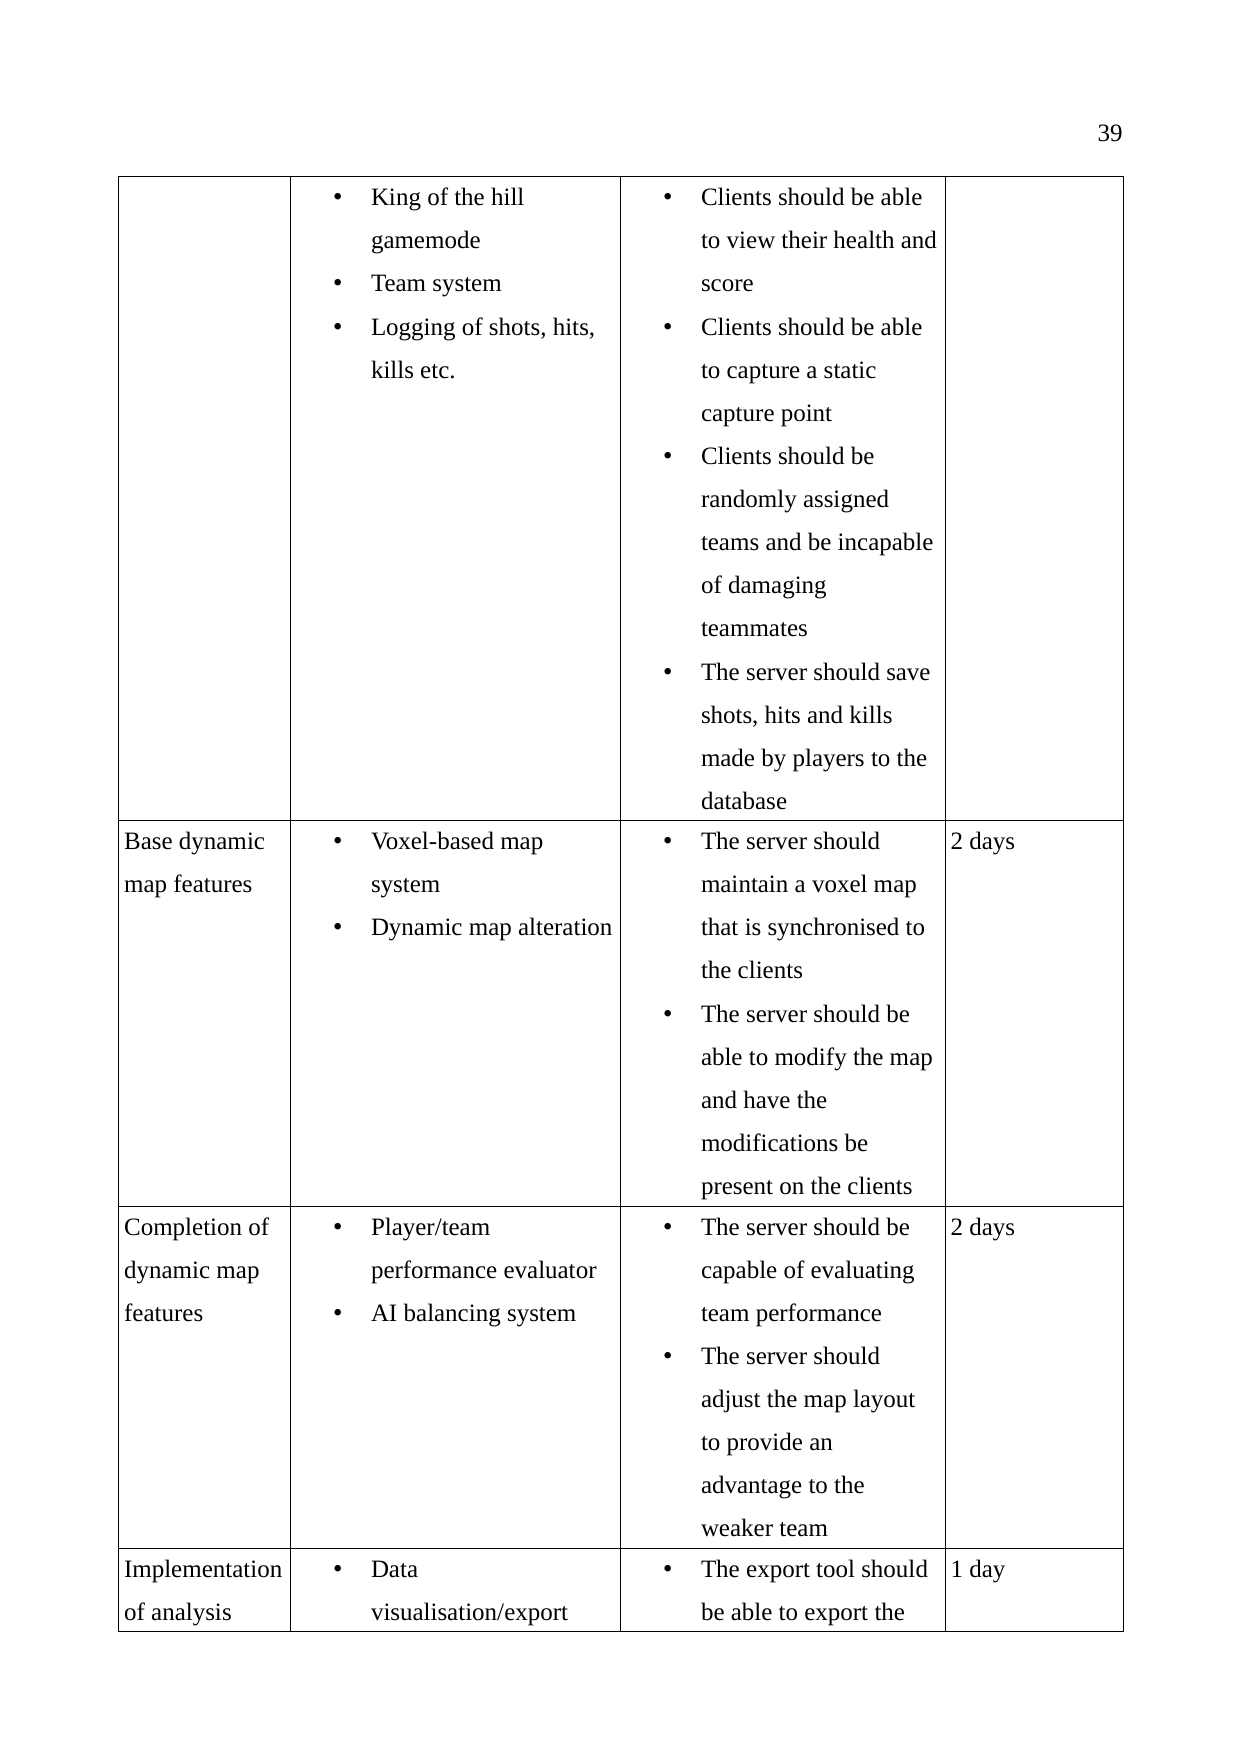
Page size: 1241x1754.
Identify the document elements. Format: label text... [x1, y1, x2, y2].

table_cell 1 day [946, 1549, 1123, 1631]
table_cell The server should maintain a voxel map that is synchronised to the clients The server should be able to modify the map and have the modifications be present on the clients [621, 821, 945, 1206]
table_cell The server should be capable of evaluating team performance The server should adjust the map layout to provide an advantage to the weaker team [621, 1207, 945, 1548]
table_cell Implementation of analysis [119, 1549, 290, 1631]
table_cell 2 days [946, 1207, 1123, 1548]
table_cell The export tool should be able to export the [621, 1549, 945, 1631]
table_cell [119, 177, 290, 820]
table_cell Completion of dynamic map features [119, 1207, 290, 1548]
table_cell Base dynamic map features [119, 821, 290, 1206]
table_cell [946, 177, 1123, 820]
table_cell 2 days [946, 821, 1123, 1206]
table_cell Weapons Health/Damage GUI King of the hill gamemode Team system Logging of shots, hits, kills etc. [291, 177, 620, 820]
table_cell Player/team performance evaluator AI balancing system [291, 1207, 620, 1548]
table_cell Data visualisation/export [291, 1549, 620, 1631]
table_cell Clients should be able to shoot at and kill each other in-game Clients should be able to view their health and score Clients should be able to capture a static capture point Clients should be randomly assigned teams and be incapable of damaging teammates The server should save shots, hits and kills made by players to the database [621, 177, 945, 820]
table_cell Voxel-based map system Dynamic map alteration [291, 821, 620, 1206]
